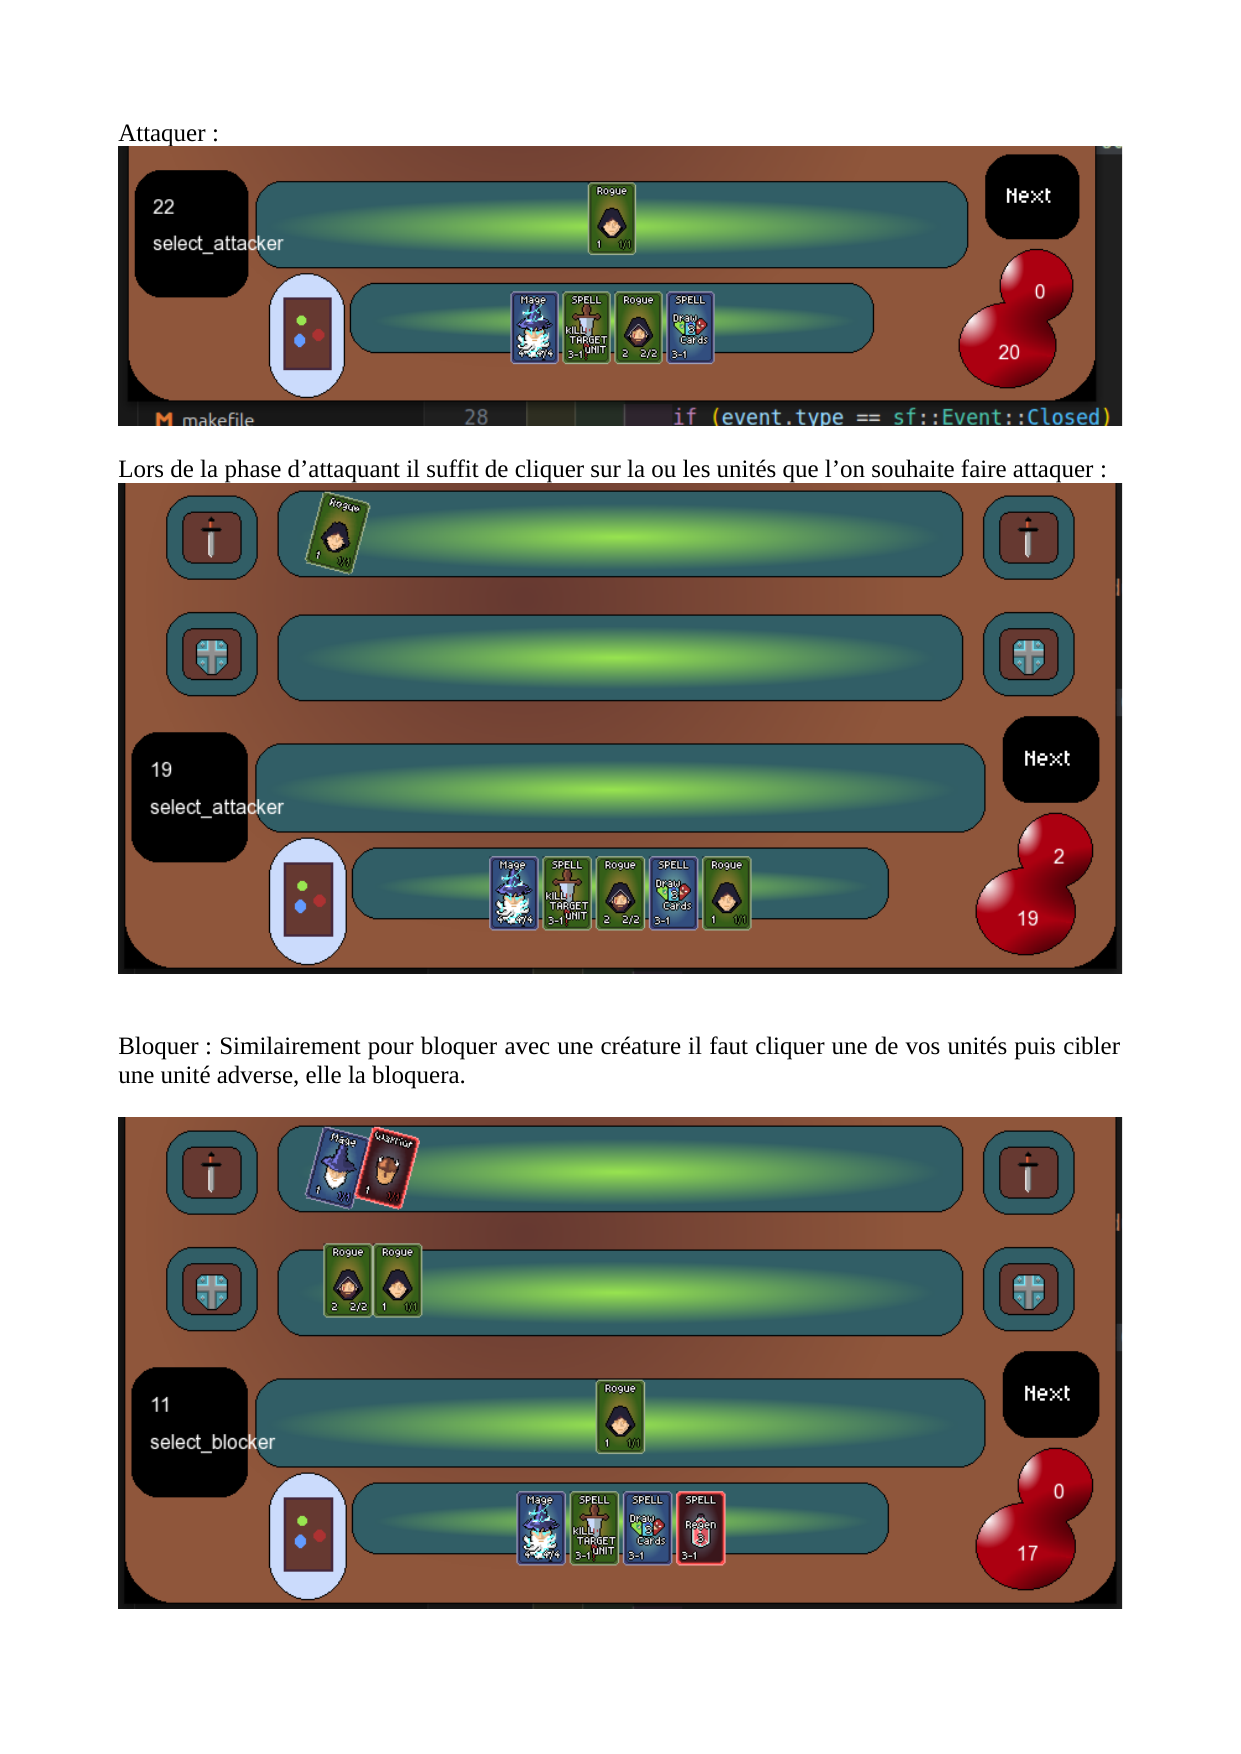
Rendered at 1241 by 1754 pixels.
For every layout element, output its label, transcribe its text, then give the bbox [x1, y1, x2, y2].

picture [118, 1117, 1123, 1609]
text Bloquer : Similairement pour bloquer avec une créature il faut cliquer une de vos unités puis cibler une unité adverse, elle la bloquera. [118, 1031, 1122, 1089]
text Lors de la phase d’attaquant il suffit de cliquer sur la ou les unités que l’on souhaite faire attaquer : [118, 454, 1122, 483]
picture [118, 146, 1123, 426]
text Attaquer : [118, 118, 1122, 146]
picture [118, 483, 1123, 974]
